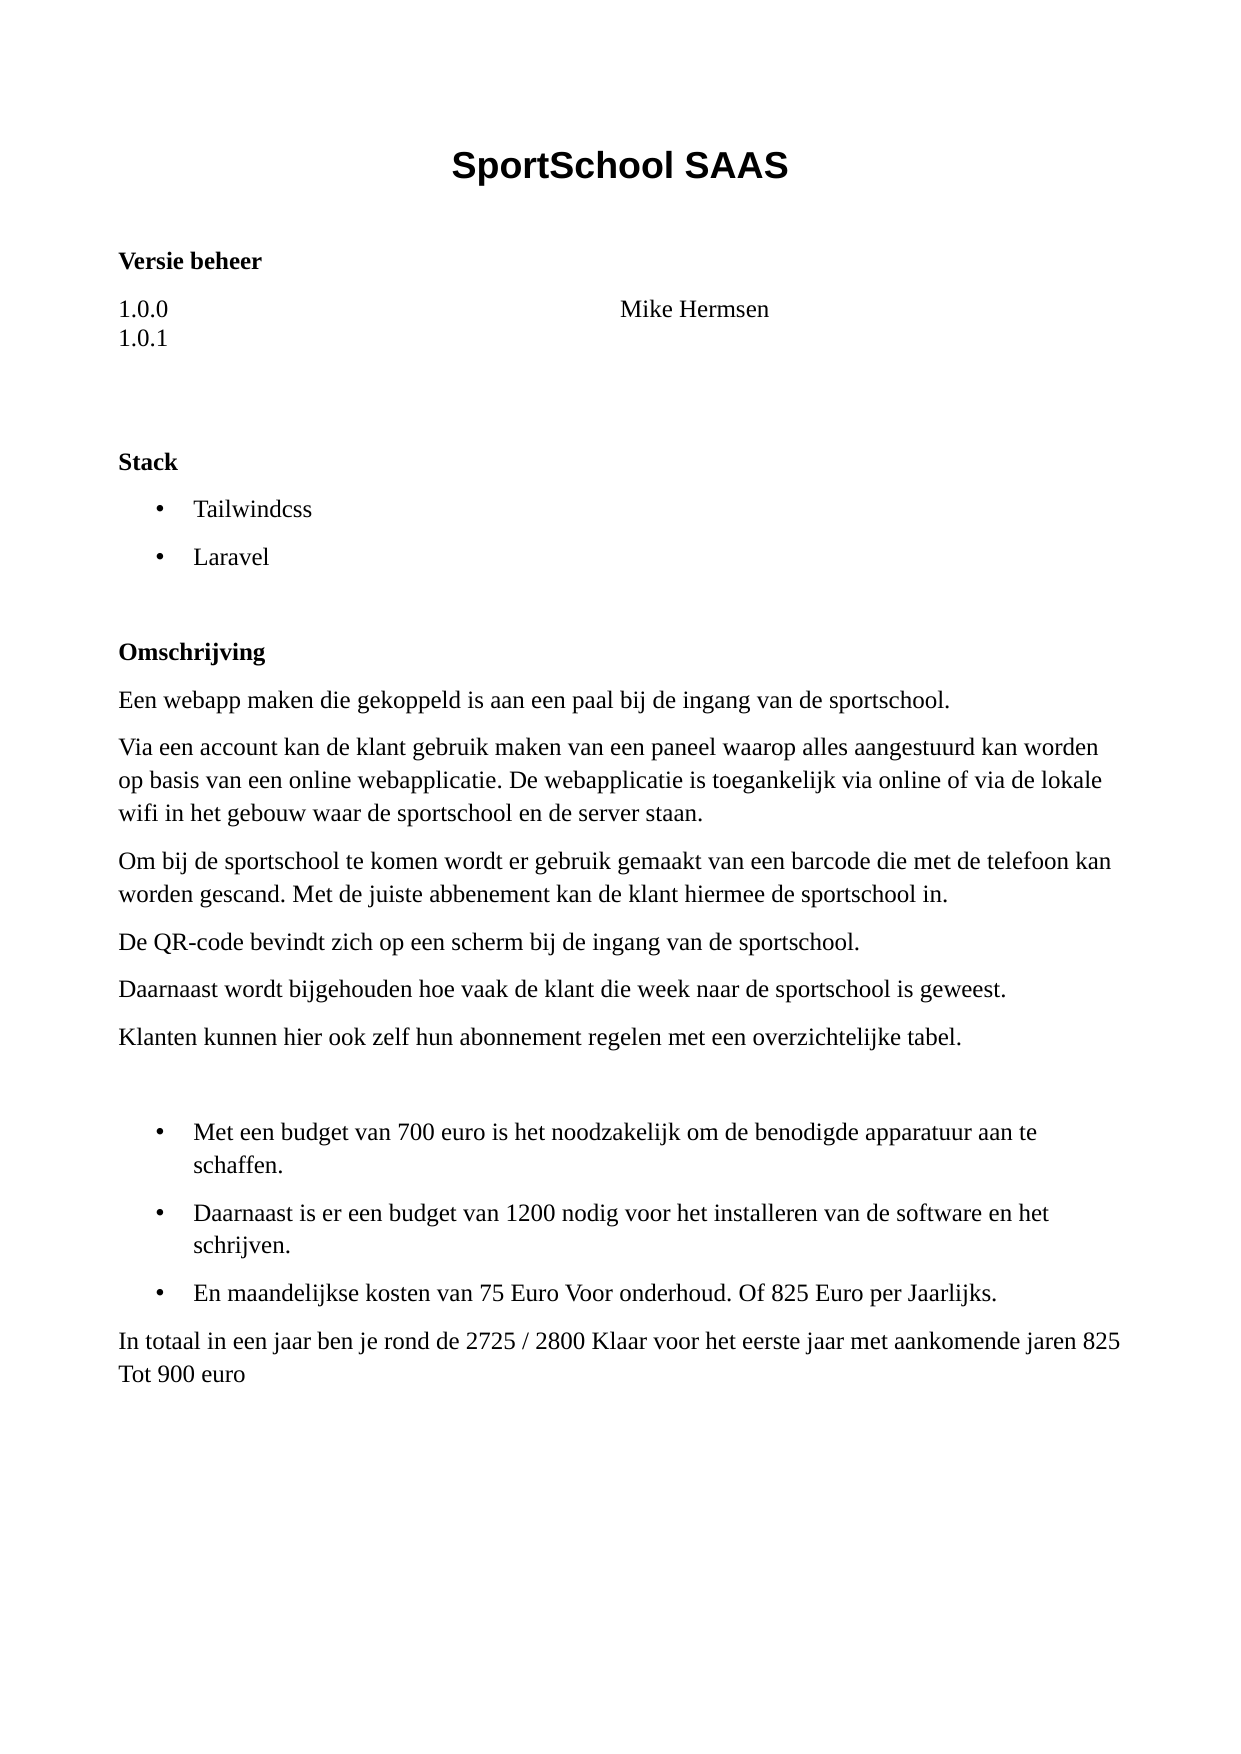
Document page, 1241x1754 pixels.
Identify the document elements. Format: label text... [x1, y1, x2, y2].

list Tailwindcss [156, 494, 1122, 523]
subtitle SportSchool SAAS [118, 143, 1122, 186]
text Een webapp maken die gekoppeld is aan een paal bij de ingang van de sportschool. [118, 685, 1122, 713]
text Versie beheer [118, 246, 1122, 275]
table_header Mike Hermsen [620, 294, 1122, 323]
text In totaal in een jaar ben je rond de 2725 / 2800 Klaar voor het eerste jaar met aankomende jaren 825 Tot 900 euro [118, 1326, 1122, 1388]
text Daarnaast wordt bijgehouden hoe vaak de klant die week naar de sportschool is geweest. [118, 974, 1122, 1003]
list Laravel [156, 542, 1122, 571]
table_cell 1.0.1 [118, 323, 620, 351]
text Via een account kan de klant gebruik maken van een paneel waarop alles aangestuurd kan worden op basis van een online webapplicatie. De webapplicatie is toegankelijk via online of via de lokale wifi in het gebouw waar de sportschool en de server staan. [118, 732, 1122, 827]
text Klanten kunnen hier ook zelf hun abonnement regelen met een overzichtelijke tabel. [118, 1022, 1122, 1051]
text Om bij de sportschool te komen wordt er gebruik gemaakt van een barcode die met de telefoon kan worden gescand. Met de juiste abbenement kan de klant hiermee de sportschool in. [118, 846, 1122, 908]
list En maandelijkse kosten van 75 Euro Voor onderhoud. Of 825 Euro per Jaarlijks. [156, 1278, 1122, 1307]
text De QR-code bevindt zich op een scherm bij de ingang van de sportschool. [118, 927, 1122, 955]
table_header 1.0.0 [118, 294, 620, 323]
text Stack [118, 447, 1122, 475]
table_cell [620, 323, 1122, 351]
list Daarnaast is er een budget van 1200 nodig voor het installeren van de software en het schrijven. [156, 1198, 1122, 1259]
list Met een budget van 700 euro is het noodzakelijk om de benodigde apparatuur aan te schaffen. [156, 1117, 1122, 1179]
text Omschrijving [118, 637, 1122, 666]
